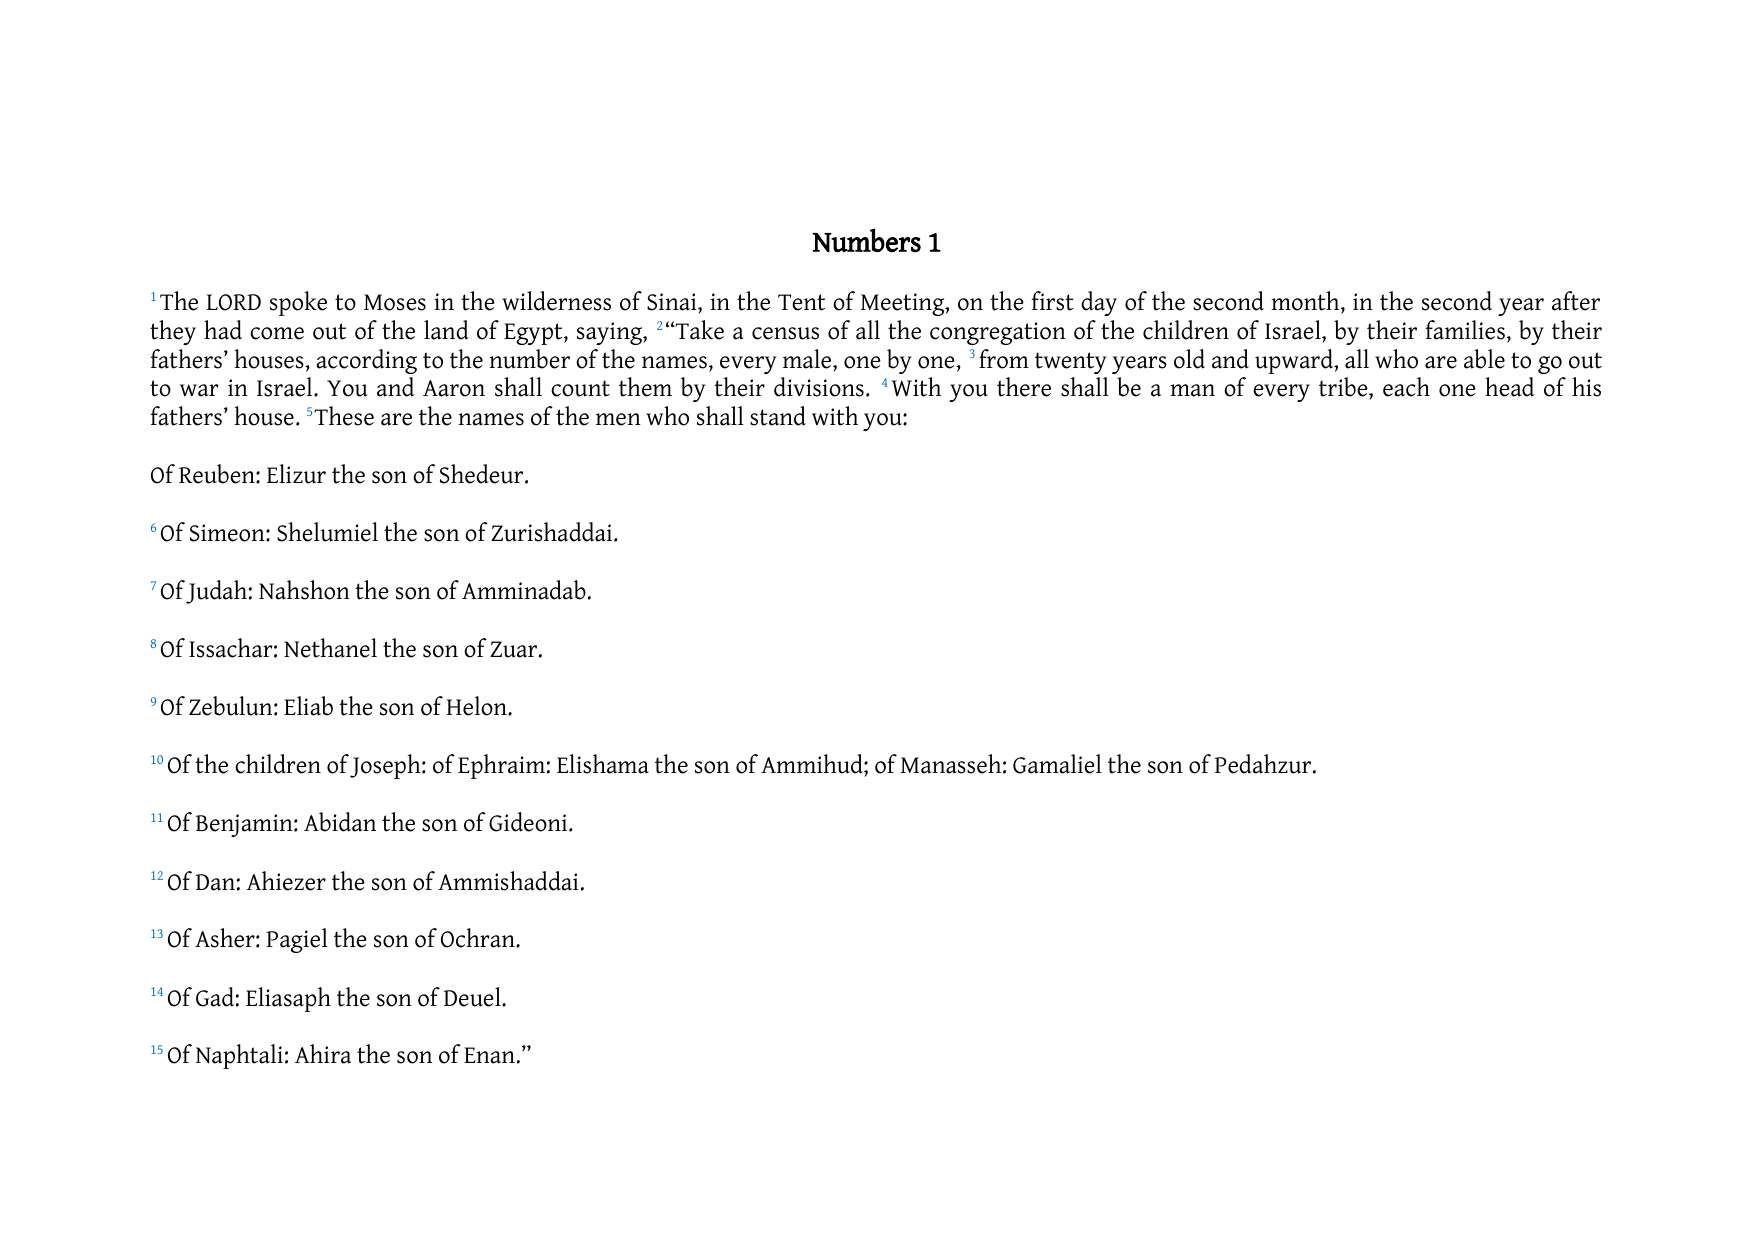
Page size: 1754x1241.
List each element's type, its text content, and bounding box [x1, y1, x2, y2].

text 12 Of Dan: Ahiezer the son of Ammishaddai. [150, 868, 1604, 897]
text 9 Of Zebulun: Eliab the son of Helon. [150, 694, 1604, 723]
text 6 Of Simeon: Shelumiel the son of Zurishaddai. [150, 520, 1604, 549]
text 14 Of Gad: Eliasaph the son of Deuel. [150, 984, 1604, 1013]
text 8 Of Issachar: Nethanel the son of Zuar. [150, 636, 1604, 665]
text 13 Of Asher: Pagiel the son of Ochran. [150, 926, 1604, 955]
text 1 The LORD spoke to Moses in the wilderness of Sinai, in the Tent of Meeting, on the first day of the second month, in the second year after they had come out of the land of Egypt, saying, 2 “Take a census of all the congregation of the children of Israel, by their families, by their fathers’ houses, according to the number of the names, every male, one by one, 3 from twenty years old and upward, all who are able to go out to war in Israel. You and Aaron shall count them by their divisions. 4 With you there shall be a man of every tribe, each one head of his fathers’ house. 5 These are the names of the men who shall stand with you: [150, 288, 1604, 433]
text 15 Of Naphtali: Ahira the son of Enan.” [150, 1042, 1604, 1071]
text 10 Of the children of Joseph: of Ephraim: Elishama the son of Ammihud; of Manasseh: Gamaliel the son of Pedahzur. [150, 752, 1604, 781]
text 7 Of Judah: Nahshon the son of Amminadab. [150, 578, 1604, 607]
text Numbers 1 [150, 225, 1604, 259]
text Of Reuben: Elizur the son of Shedeur. [150, 462, 1604, 491]
text 11 Of Benjamin: Abidan the son of Gideoni. [150, 810, 1604, 839]
